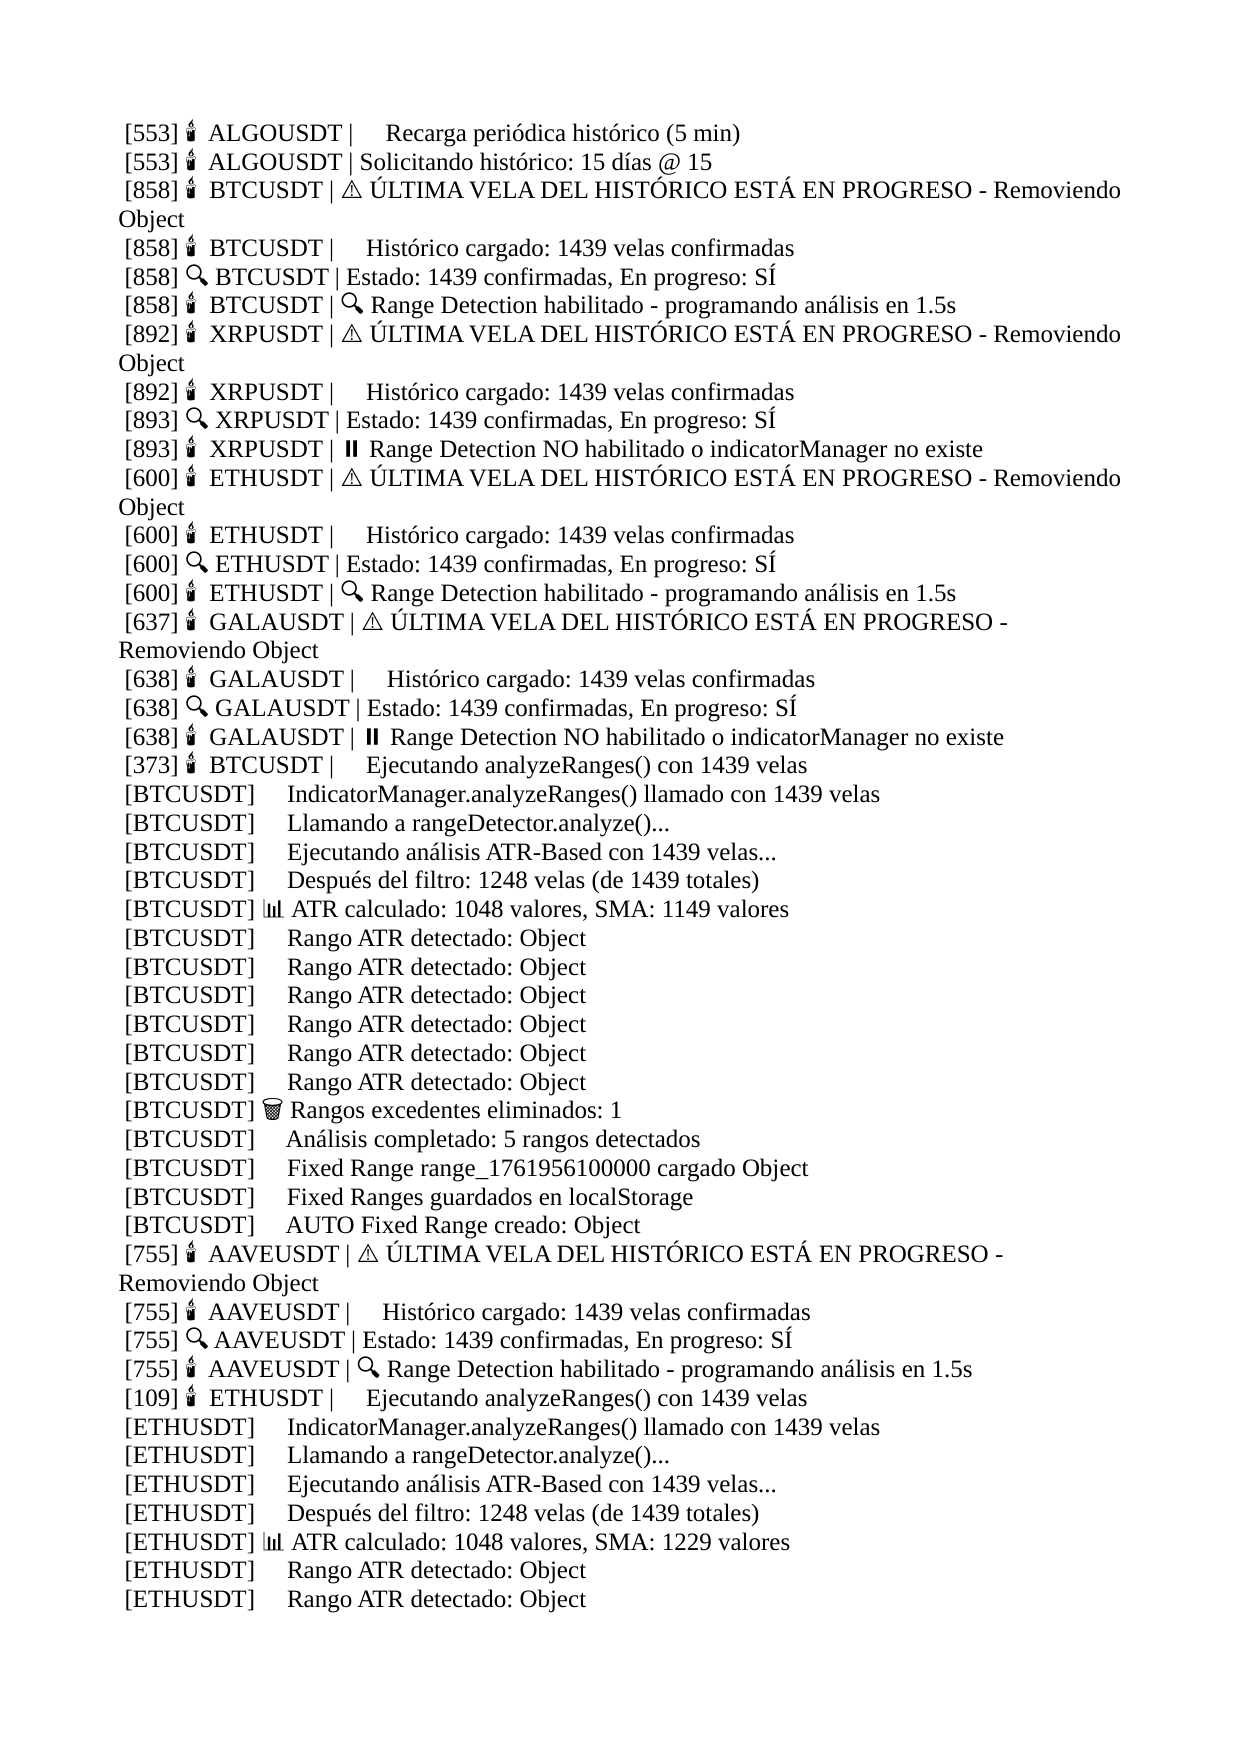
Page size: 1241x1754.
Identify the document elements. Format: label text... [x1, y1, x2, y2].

text [893] 🔍 XRPUSDT | Estado: 1439 confirmadas, En progreso: SÍ [118, 406, 1122, 434]
text [BTCUSDT] 🔄 Ejecutando análisis ATR-Based con 1439 velas... [118, 837, 1122, 866]
text [ETHUSDT] 🎯 IndicatorManager.analyzeRanges() llamado con 1439 velas [118, 1412, 1122, 1441]
text [892] 🕯️ XRPUSDT | ⚠️ ÚLTIMA VELA DEL HISTÓRICO ESTÁ EN PROGRESO - Removiendo Object [118, 319, 1122, 377]
text [BTCUSDT] ✨ Rango ATR detectado: Object [118, 1067, 1122, 1096]
text [858] 🕯️ BTCUSDT | ⚠️ ÚLTIMA VELA DEL HISTÓRICO ESTÁ EN PROGRESO - Removiendo Object [118, 176, 1122, 233]
text [ETHUSDT] 📅 Después del filtro: 1248 velas (de 1439 totales) [118, 1498, 1122, 1527]
text [ETHUSDT] 📊 ATR calculado: 1048 valores, SMA: 1229 valores [118, 1527, 1122, 1556]
text [755] 🕯️ AAVEUSDT | 🔍 Range Detection habilitado - programando análisis en 1.5s [118, 1354, 1122, 1383]
text [ETHUSDT] 🔄 Ejecutando análisis ATR-Based con 1439 velas... [118, 1469, 1122, 1498]
text [BTCUSDT] 🎯 IndicatorManager.analyzeRanges() llamado con 1439 velas [118, 779, 1122, 808]
text [BTCUSDT] ✨ Rango ATR detectado: Object [118, 923, 1122, 952]
text [638] 🕯️ GALAUSDT | ⏸️ Range Detection NO habilitado o indicatorManager no existe [118, 722, 1122, 751]
text [600] 🕯️ ETHUSDT | ⚠️ ÚLTIMA VELA DEL HISTÓRICO ESTÁ EN PROGRESO - Removiendo Object [118, 463, 1122, 521]
text [373] 🕯️ BTCUSDT | 🚀 Ejecutando analyzeRanges() con 1439 velas [118, 751, 1122, 779]
text [BTCUSDT] ✨ Rango ATR detectado: Object [118, 1038, 1122, 1067]
text [BTCUSDT] 💾 Fixed Ranges guardados en localStorage [118, 1182, 1122, 1211]
text [755] 🕯️ AAVEUSDT | ✅ Histórico cargado: 1439 velas confirmadas [118, 1297, 1122, 1326]
text [BTCUSDT] ✅ Llamando a rangeDetector.analyze()... [118, 808, 1122, 837]
text [BTCUSDT] 🗑️ Rangos excedentes eliminados: 1 [118, 1096, 1122, 1124]
text [638] 🔍 GALAUSDT | Estado: 1439 confirmadas, En progreso: SÍ [118, 693, 1122, 722]
text [755] 🕯️ AAVEUSDT | ⚠️ ÚLTIMA VELA DEL HISTÓRICO ESTÁ EN PROGRESO - Removiendo Object [118, 1239, 1122, 1297]
text [BTCUSDT] ✨ AUTO Fixed Range creado: Object [118, 1211, 1122, 1239]
text [BTCUSDT] 📊 ATR calculado: 1048 valores, SMA: 1149 valores [118, 894, 1122, 923]
text [109] 🕯️ ETHUSDT | 🚀 Ejecutando analyzeRanges() con 1439 velas [118, 1383, 1122, 1412]
text [ETHUSDT] ✅ Llamando a rangeDetector.analyze()... [118, 1441, 1122, 1469]
text [600] 🕯️ ETHUSDT | ✅ Histórico cargado: 1439 velas confirmadas [118, 521, 1122, 549]
text [BTCUSDT] ✨ Rango ATR detectado: Object [118, 952, 1122, 981]
text [BTCUSDT] ✅ Análisis completado: 5 rangos detectados [118, 1124, 1122, 1153]
text [600] 🔍 ETHUSDT | Estado: 1439 confirmadas, En progreso: SÍ [118, 549, 1122, 578]
text [553] 🕯️ ALGOUSDT | Solicitando histórico: 15 días @ 15 [118, 147, 1122, 176]
text [ETHUSDT] ✨ Rango ATR detectado: Object [118, 1556, 1122, 1584]
text [BTCUSDT] 📅 Después del filtro: 1248 velas (de 1439 totales) [118, 866, 1122, 894]
text [893] 🕯️ XRPUSDT | ⏸️ Range Detection NO habilitado o indicatorManager no existe [118, 434, 1122, 463]
text [637] 🕯️ GALAUSDT | ⚠️ ÚLTIMA VELA DEL HISTÓRICO ESTÁ EN PROGRESO - Removiendo Object [118, 607, 1122, 664]
text [638] 🕯️ GALAUSDT | ✅ Histórico cargado: 1439 velas confirmadas [118, 664, 1122, 693]
text [892] 🕯️ XRPUSDT | ✅ Histórico cargado: 1439 velas confirmadas [118, 377, 1122, 406]
text [858] 🕯️ BTCUSDT | 🔍 Range Detection habilitado - programando análisis en 1.5s [118, 291, 1122, 319]
text [600] 🕯️ ETHUSDT | 🔍 Range Detection habilitado - programando análisis en 1.5s [118, 578, 1122, 607]
text [858] 🔍 BTCUSDT | Estado: 1439 confirmadas, En progreso: SÍ [118, 262, 1122, 291]
text [BTCUSDT] ✅ Fixed Range range_1761956100000 cargado Object [118, 1153, 1122, 1182]
text [ETHUSDT] ✨ Rango ATR detectado: Object [118, 1584, 1122, 1613]
text [BTCUSDT] ✨ Rango ATR detectado: Object [118, 1009, 1122, 1038]
text [BTCUSDT] ✨ Rango ATR detectado: Object [118, 981, 1122, 1009]
text [858] 🕯️ BTCUSDT | ✅ Histórico cargado: 1439 velas confirmadas [118, 233, 1122, 262]
text [553] 🕯️ ALGOUSDT | 🔄 Recarga periódica histórico (5 min) [118, 118, 1122, 147]
text [755] 🔍 AAVEUSDT | Estado: 1439 confirmadas, En progreso: SÍ [118, 1326, 1122, 1354]
